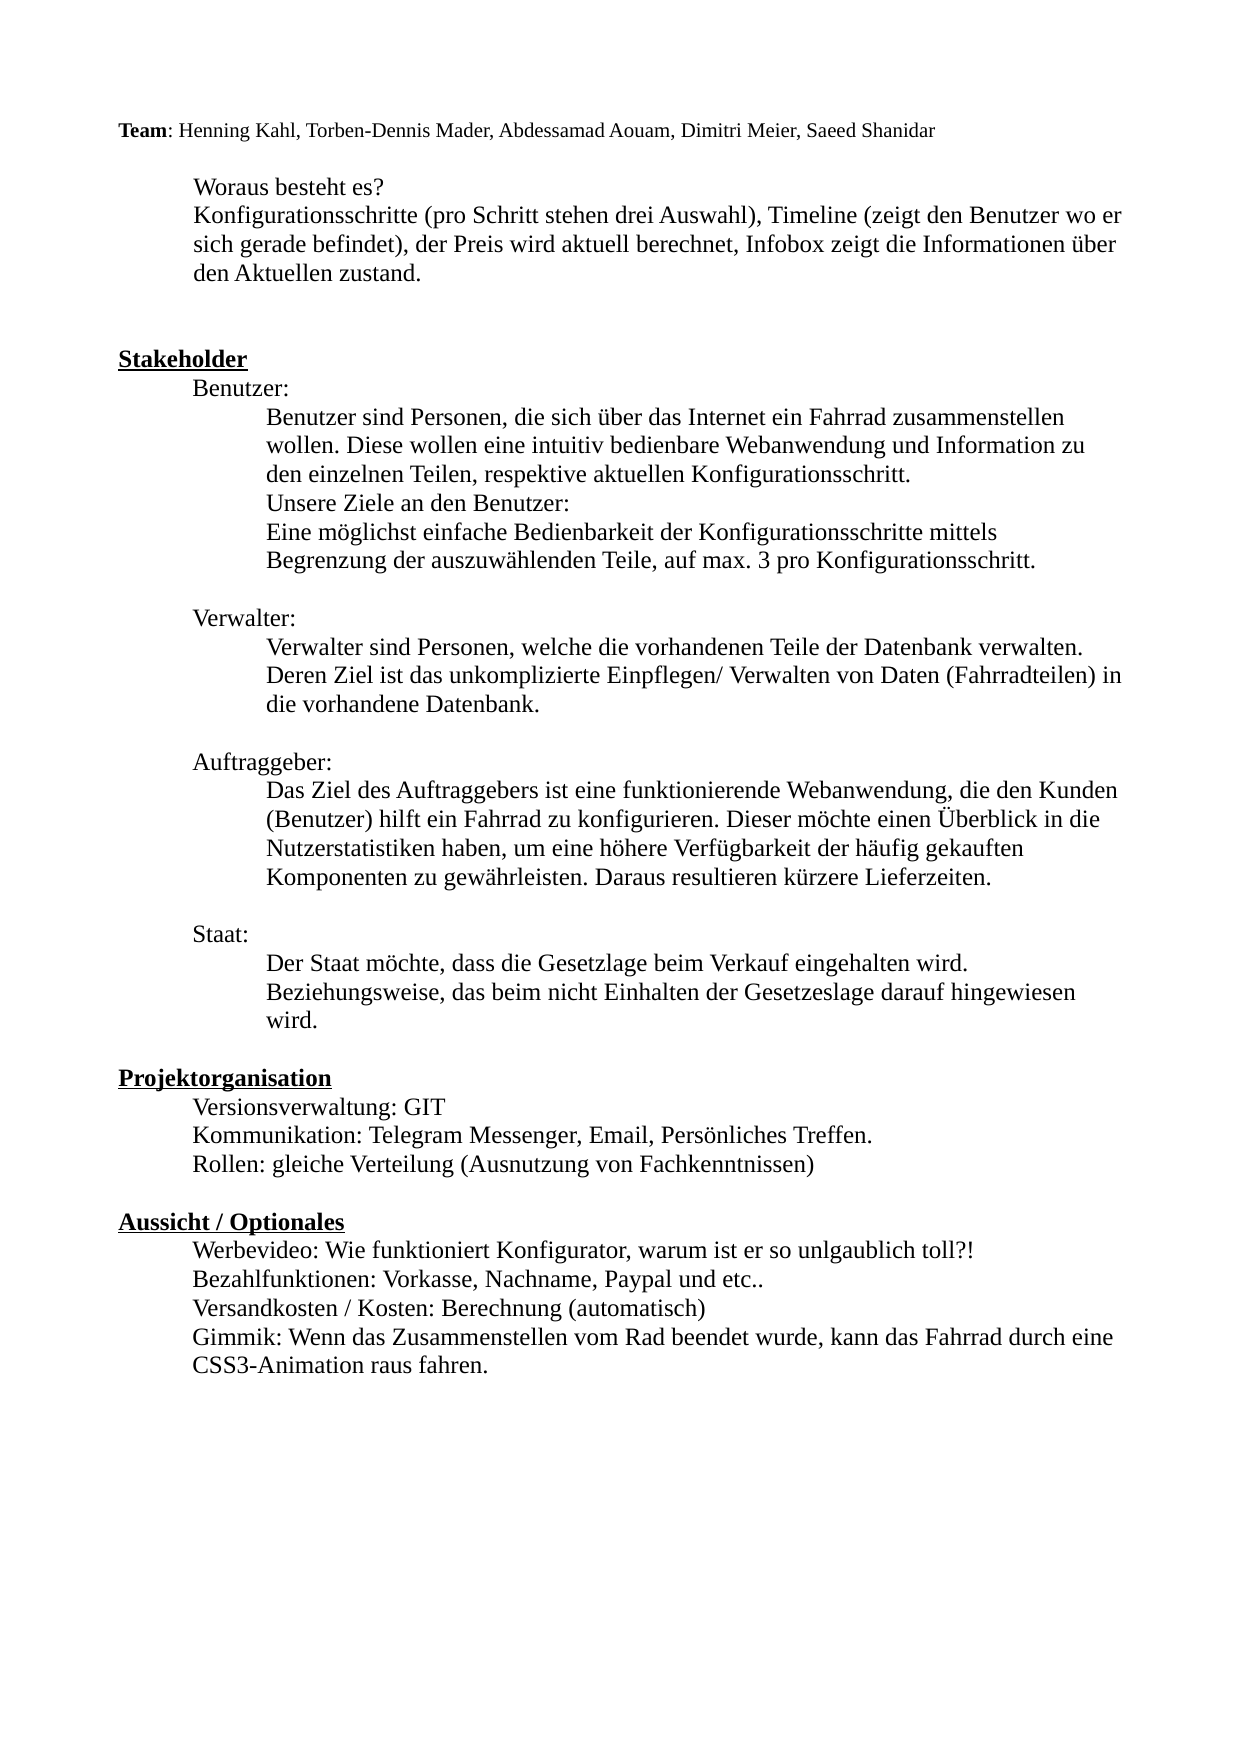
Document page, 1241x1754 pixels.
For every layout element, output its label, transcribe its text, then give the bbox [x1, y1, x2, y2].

text Aussicht / Optionales [118, 1207, 1122, 1235]
text Unsere Ziele an den Benutzer: [118, 488, 1122, 517]
text Deren Ziel ist das unkomplizierte Einpflegen/ Verwalten von Daten (Fahrradteilen) in die vorhandene Datenbank. [118, 660, 1122, 718]
text Das Ziel des Auftraggebers ist eine funktionierende Webanwendung, die den Kunden (Benutzer) hilft ein Fahrrad zu konfigurieren. Dieser möchte einen Überblick in die Nutzerstatistiken haben, um eine höhere Verfügbarkeit der häufig gekauften Komponenten zu gewährleisten. Daraus resultieren kürzere Lieferzeiten. [118, 775, 1122, 890]
text Benutzer sind Personen, die sich über das Internet ein Fahrrad zusammenstellen wollen. Diese wollen eine intuitiv bedienbare Webanwendung und Information zu den einzelnen Teilen, respektive aktuellen Konfigurationsschritt. [118, 402, 1122, 488]
text Kommunikation: Telegram Messenger, Email, Persönliches Treffen. [118, 1120, 1122, 1149]
list Woraus besteht es? Konfigurationsschritte (pro Schritt stehen drei Auswahl), Timeline (zeigt den Benutzer wo er sich gerade befindet), der Preis wird aktuell berechnet, Infobox zeigt die Informationen über den Aktuellen zustand. [156, 172, 1122, 287]
text Versandkosten / Kosten: Berechnung (automatisch) [118, 1293, 1122, 1322]
text Stakeholder [118, 344, 1122, 373]
text Bezahlfunktionen: Vorkasse, Nachname, Paypal und etc.. [118, 1264, 1122, 1293]
text Projektorganisation [118, 1063, 1122, 1092]
text Benutzer: [118, 373, 1122, 402]
text Der Staat möchte, dass die Gesetzlage beim Verkauf eingehalten wird. [118, 948, 1122, 977]
text Auftraggeber: [118, 747, 1122, 775]
text Verwalter sind Personen, welche die vorhandenen Teile der Datenbank verwalten. [118, 632, 1122, 660]
text Werbevideo: Wie funktioniert Konfigurator, warum ist er so unlgaublich toll?! [118, 1235, 1122, 1264]
text Versionsverwaltung: GIT [118, 1092, 1122, 1120]
text Eine möglichst einfache Bedienbarkeit der Konfigurationsschritte mittels Begrenzung der auszuwählenden Teile, auf max. 3 pro Konfigurationsschritt. [118, 517, 1122, 574]
text Staat: [118, 919, 1122, 948]
text Gimmik: Wenn das Zusammenstellen vom Rad beendet wurde, kann das Fahrrad durch eine CSS3-Animation raus fahren. [118, 1322, 1122, 1379]
text Rollen: gleiche Verteilung (Ausnutzung von Fachkenntnissen) [118, 1149, 1122, 1178]
text Beziehungsweise, das beim nicht Einhalten der Gesetzeslage darauf hingewiesen wird. [118, 977, 1122, 1034]
text Verwalter: [118, 603, 1122, 632]
